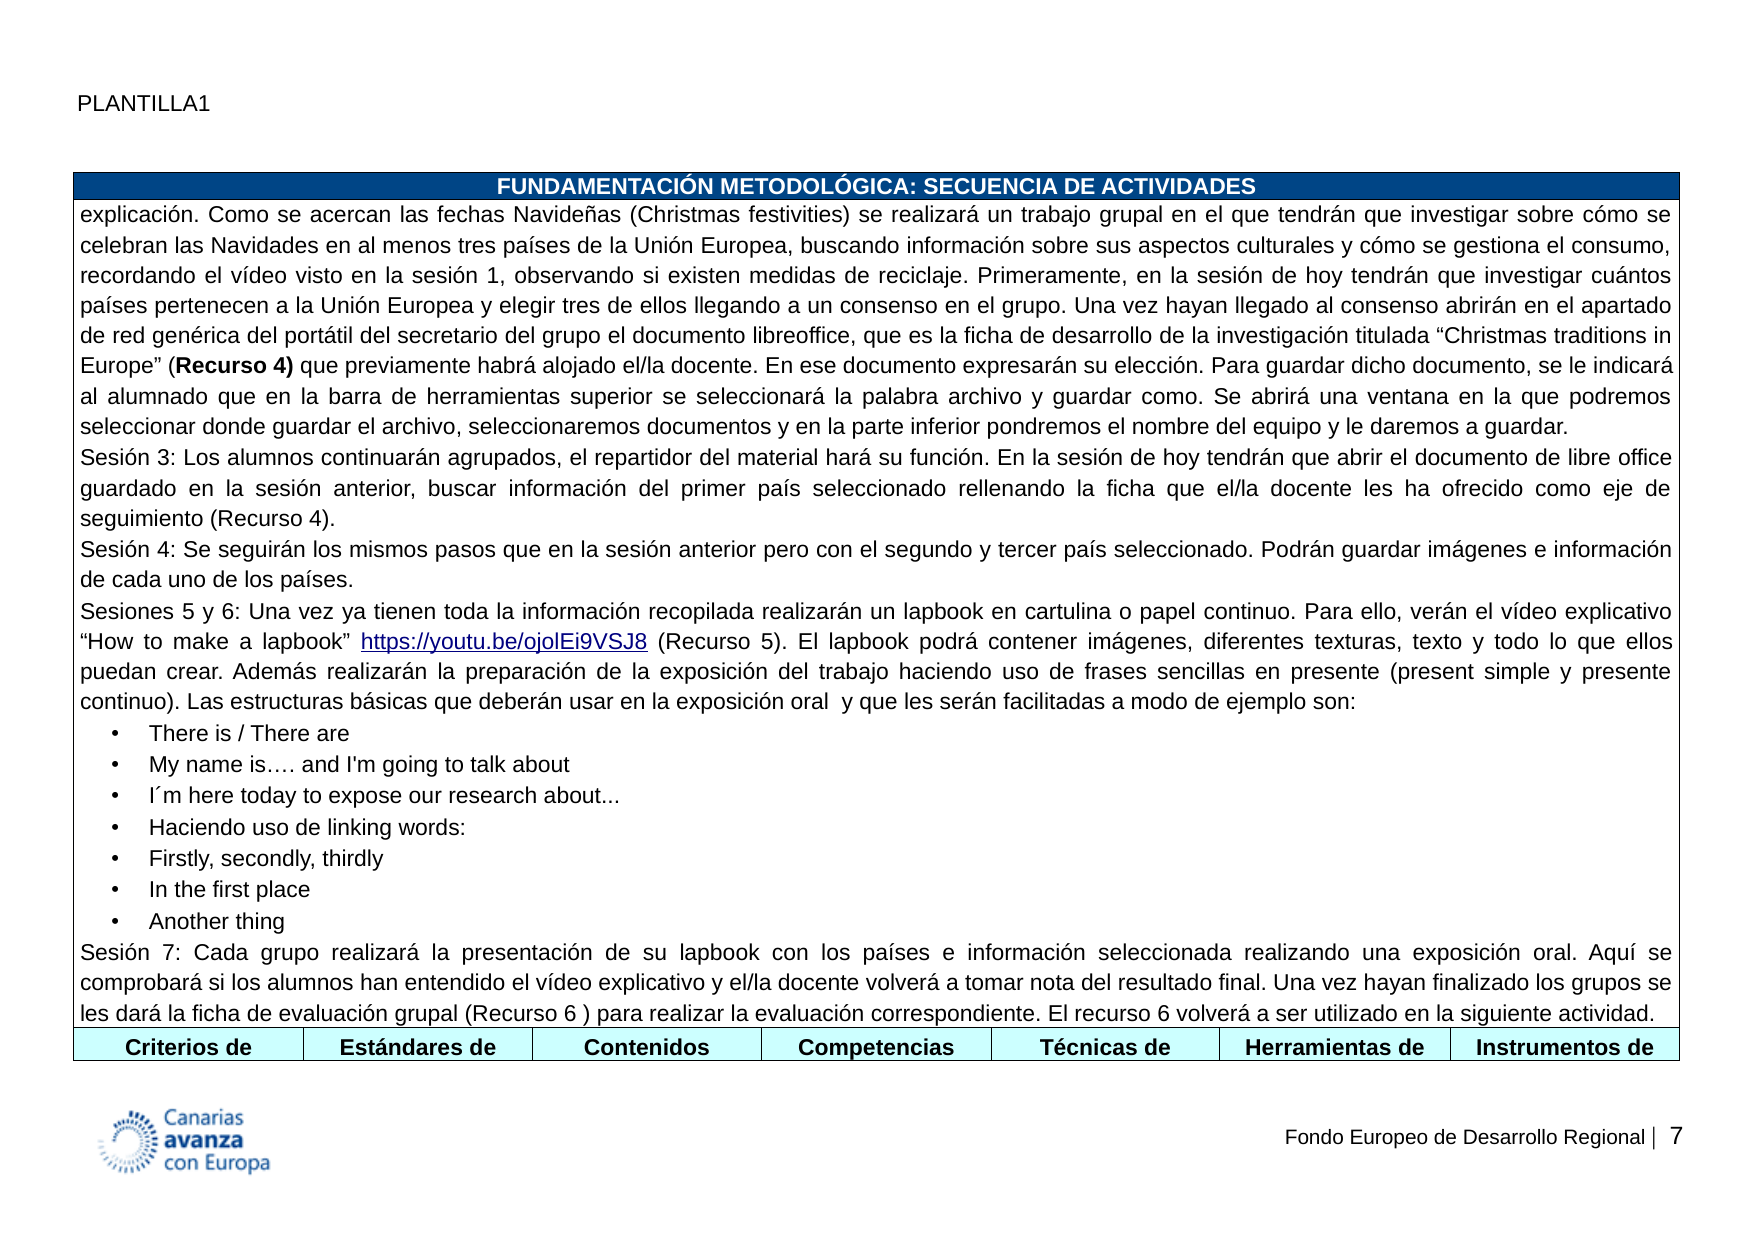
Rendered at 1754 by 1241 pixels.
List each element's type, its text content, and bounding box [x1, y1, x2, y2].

table_cell Técnicas de [992, 1028, 1219, 1060]
table_cell Estándares de [304, 1028, 532, 1060]
table_cell Herramientas de [1220, 1028, 1450, 1060]
table_header FUNDAMENTACIÓN METODOLÓGICA: SECUENCIA DE ACTIVIDADES [74, 173, 1679, 199]
table_cell Instrumentos de [1451, 1028, 1679, 1060]
table_cell Criterios de [74, 1028, 303, 1060]
table_cell Competencias [762, 1028, 991, 1060]
table_cell explicación. Como se acercan las fechas Navideñas (Christmas festivities) se realizará un trabajo grupal en el que tendrán que investigar sobre cómo se celebran las Navidades en al menos tres países de la Unión Europea, buscando información sobre sus aspectos culturales y cómo se gestiona el consumo, recordando el vídeo visto en la sesión 1, observando si existen medidas de reciclaje. Primeramente, en la sesión de hoy tendrán que investigar cuántos países pertenecen a la Unión Europea y elegir tres de ellos llegando a un consenso en el grupo. Una vez hayan llegado al consenso abrirán en el apartado de red genérica del portátil del secretario del grupo el documento libreoffice, que es la ficha de desarrollo de la investigación titulada “Christmas traditions in Europe” (Recurso 4) que previamente habrá alojado el/la docente. En ese documento expresarán su elección. Para guardar dicho documento, se le indicará al alumnado que en la barra de herramientas superior se seleccionará la palabra archivo y guardar como. Se abrirá una ventana en la que podremos seleccionar donde guardar el archivo, seleccionaremos documentos y en la parte inferior pondremos el nombre del equipo y le daremos a guardar. Sesión 3: Los alumnos continuarán agrupados, el repartidor del material hará su función. En la sesión de hoy tendrán que abrir el documento de libre office guardado en la sesión anterior, buscar información del primer país seleccionado rellenando la ficha que el/la docente les ha ofrecido como eje de seguimiento (Recurso 4). Sesión 4: Se seguirán los mismos pasos que en la sesión anterior pero con el segundo y tercer país seleccionado. Podrán guardar imágenes e información de cada uno de los países. Sesiones 5 y 6: Una vez ya tienen toda la información recopilada realizarán un lapbook en cartulina o papel continuo. Para ello, verán el vídeo explicativo “How to make a lapbook” https://youtu.be/ojolEi9VSJ8 (Recurso 5). El lapbook podrá contener imágenes, diferentes texturas, texto y todo lo que ellos puedan crear. Además realizarán la preparación de la exposición del trabajo haciendo uso de frases sencillas en presente (present simple y presente continuo). Las estructuras básicas que deberán usar en la exposición oral y que les serán facilitadas a modo de ejemplo son: There is / There are My name is…. and I'm going to talk about I´m here today to expose our research about... Haciendo uso de linking words: Firstly, secondly, thirdly In the first place Another thing Sesión 7: Cada grupo realizará la presentación de su lapbook con los países e información seleccionada realizando una exposición oral. Aquí se comprobará si los alumnos han entendido el vídeo explicativo y el/la docente volverá a tomar nota del resultado final. Una vez hayan finalizado los grupos se les dará la ficha de evaluación grupal (Recurso 6 ) para realizar la evaluación correspondiente. El recurso 6 volverá a ser utilizado en la siguiente actividad. [74, 200, 1679, 1027]
table_cell Contenidos [533, 1028, 761, 1060]
picture [79, 1096, 290, 1189]
